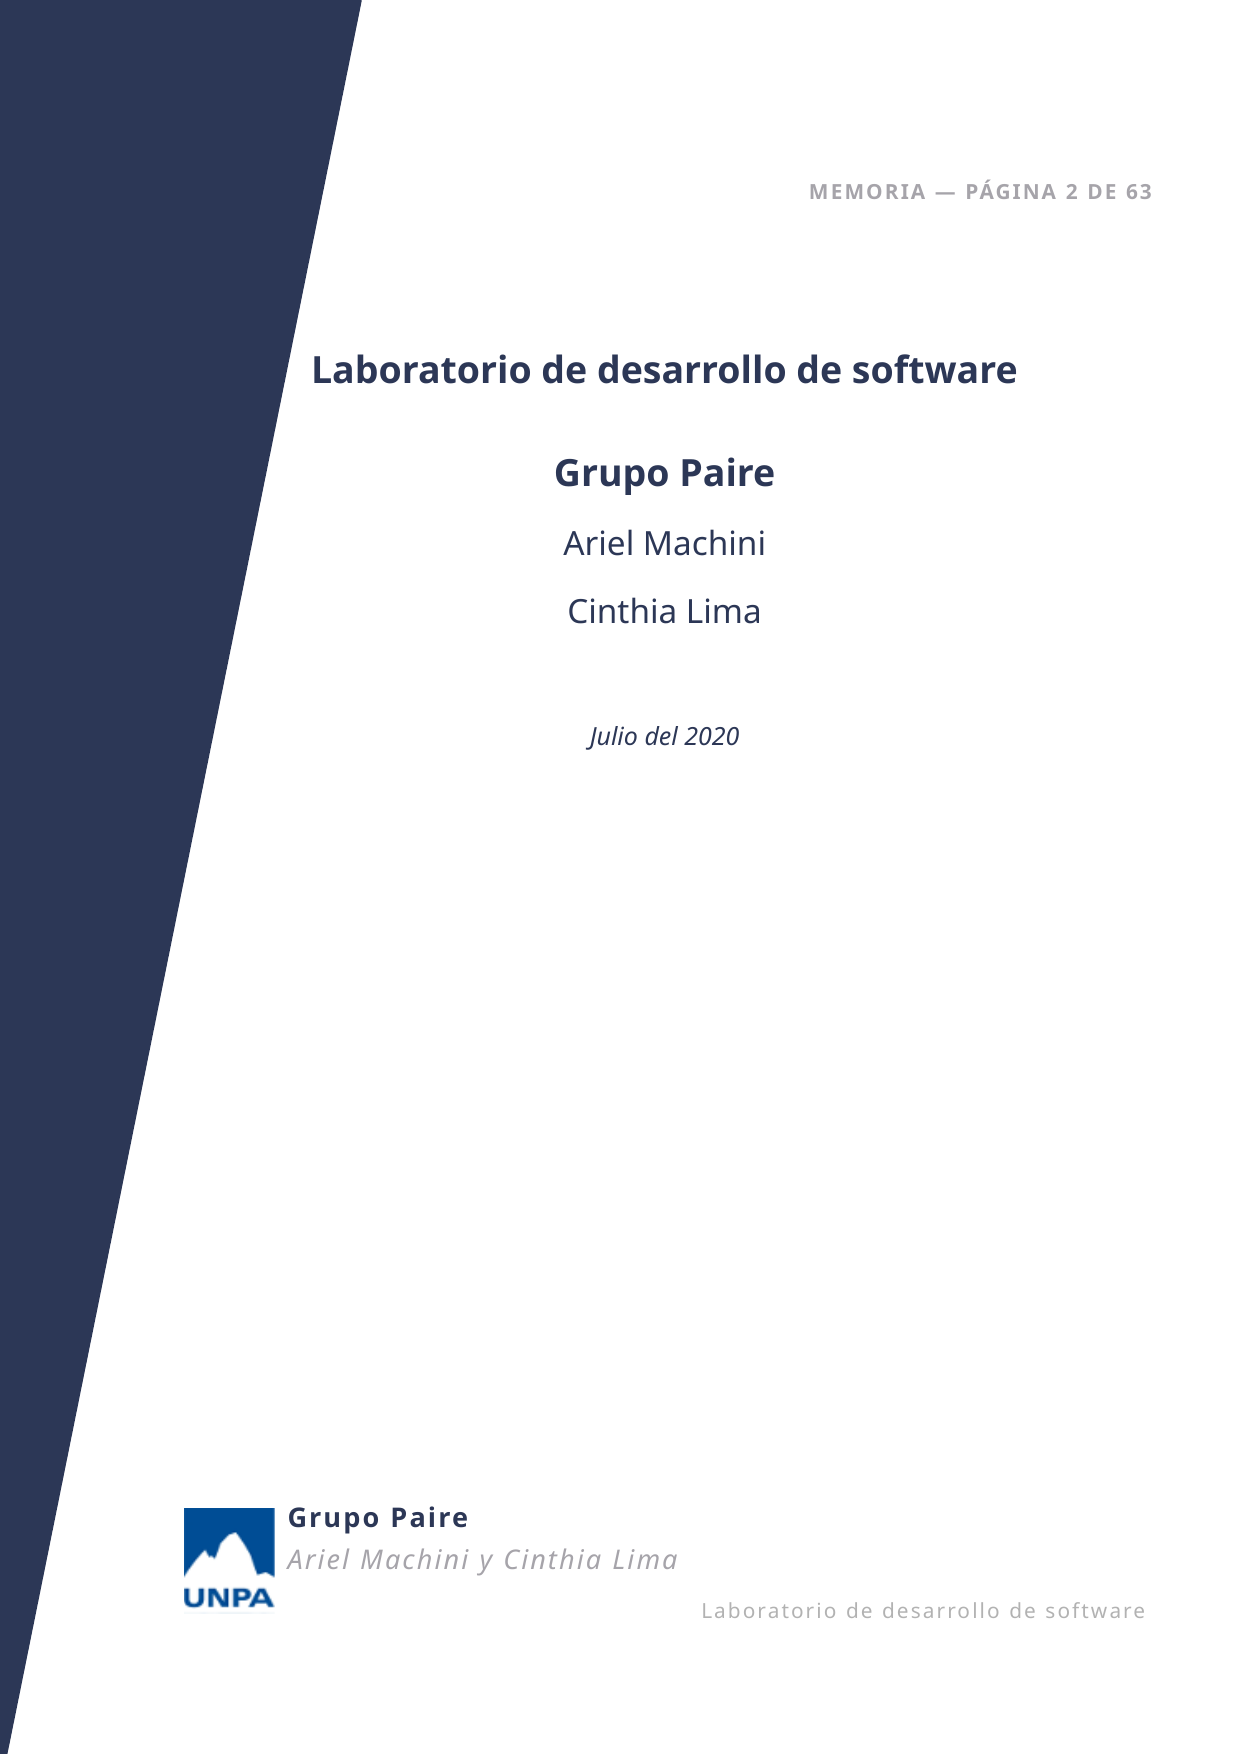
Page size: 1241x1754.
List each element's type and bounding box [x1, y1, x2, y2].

picture [184, 1508, 275, 1614]
